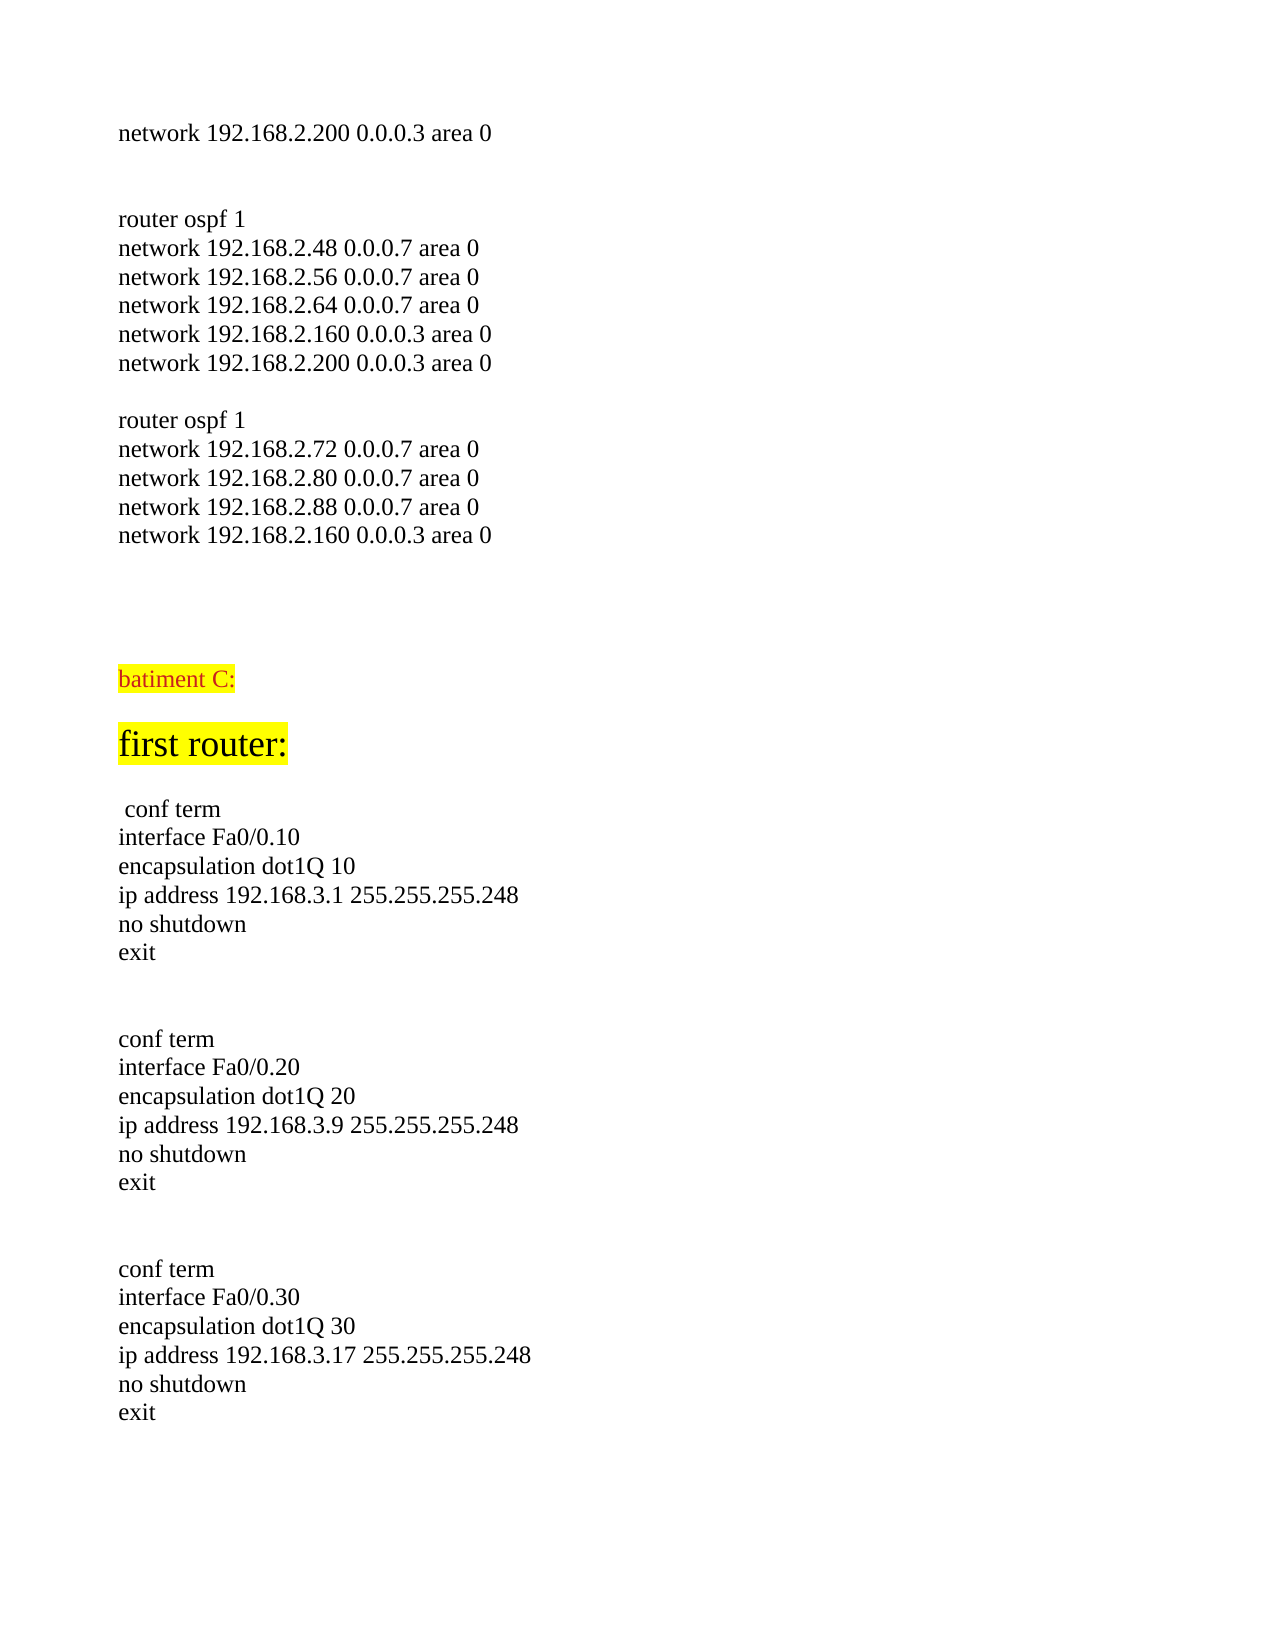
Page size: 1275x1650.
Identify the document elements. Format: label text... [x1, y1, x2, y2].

text router ospf 1 [118, 406, 1157, 434]
text network 192.168.2.160 0.0.0.3 area 0 [118, 319, 1157, 348]
text encapsulation dot1Q 10 [118, 851, 1157, 880]
text ip address 192.168.3.1 255.255.255.248 [118, 880, 1157, 909]
text ip address 192.168.3.9 255.255.255.248 [118, 1110, 1157, 1139]
text batiment C: [118, 664, 1157, 693]
text network 192.168.2.80 0.0.0.7 area 0 [118, 463, 1157, 492]
text network 192.168.2.64 0.0.0.7 area 0 [118, 291, 1157, 319]
text network 192.168.2.56 0.0.0.7 area 0 [118, 262, 1157, 291]
text exit [118, 1397, 1157, 1426]
text no shutdown [118, 909, 1157, 937]
text conf term [118, 794, 1157, 822]
text network 192.168.2.48 0.0.0.7 area 0 [118, 233, 1157, 262]
text network 192.168.2.88 0.0.0.7 area 0 [118, 492, 1157, 521]
text conf term [118, 1024, 1157, 1052]
text encapsulation dot1Q 20 [118, 1081, 1157, 1110]
text interface Fa0/0.30 [118, 1282, 1157, 1311]
text exit [118, 1167, 1157, 1196]
text interface Fa0/0.20 [118, 1052, 1157, 1081]
text interface Fa0/0.10 [118, 822, 1157, 851]
text network 192.168.2.200 0.0.0.3 area 0 [118, 348, 1157, 377]
text no shutdown [118, 1369, 1157, 1397]
text encapsulation dot1Q 30 [118, 1311, 1157, 1340]
text network 192.168.2.72 0.0.0.7 area 0 [118, 434, 1157, 463]
text ip address 192.168.3.17 255.255.255.248 [118, 1340, 1157, 1369]
text first router: [118, 722, 1157, 765]
text conf term [118, 1254, 1157, 1282]
text exit [118, 937, 1157, 966]
text network 192.168.2.160 0.0.0.3 area 0 [118, 521, 1157, 549]
text network 192.168.2.200 0.0.0.3 area 0 [118, 118, 1157, 147]
text router ospf 1 [118, 204, 1157, 233]
text no shutdown [118, 1139, 1157, 1167]
